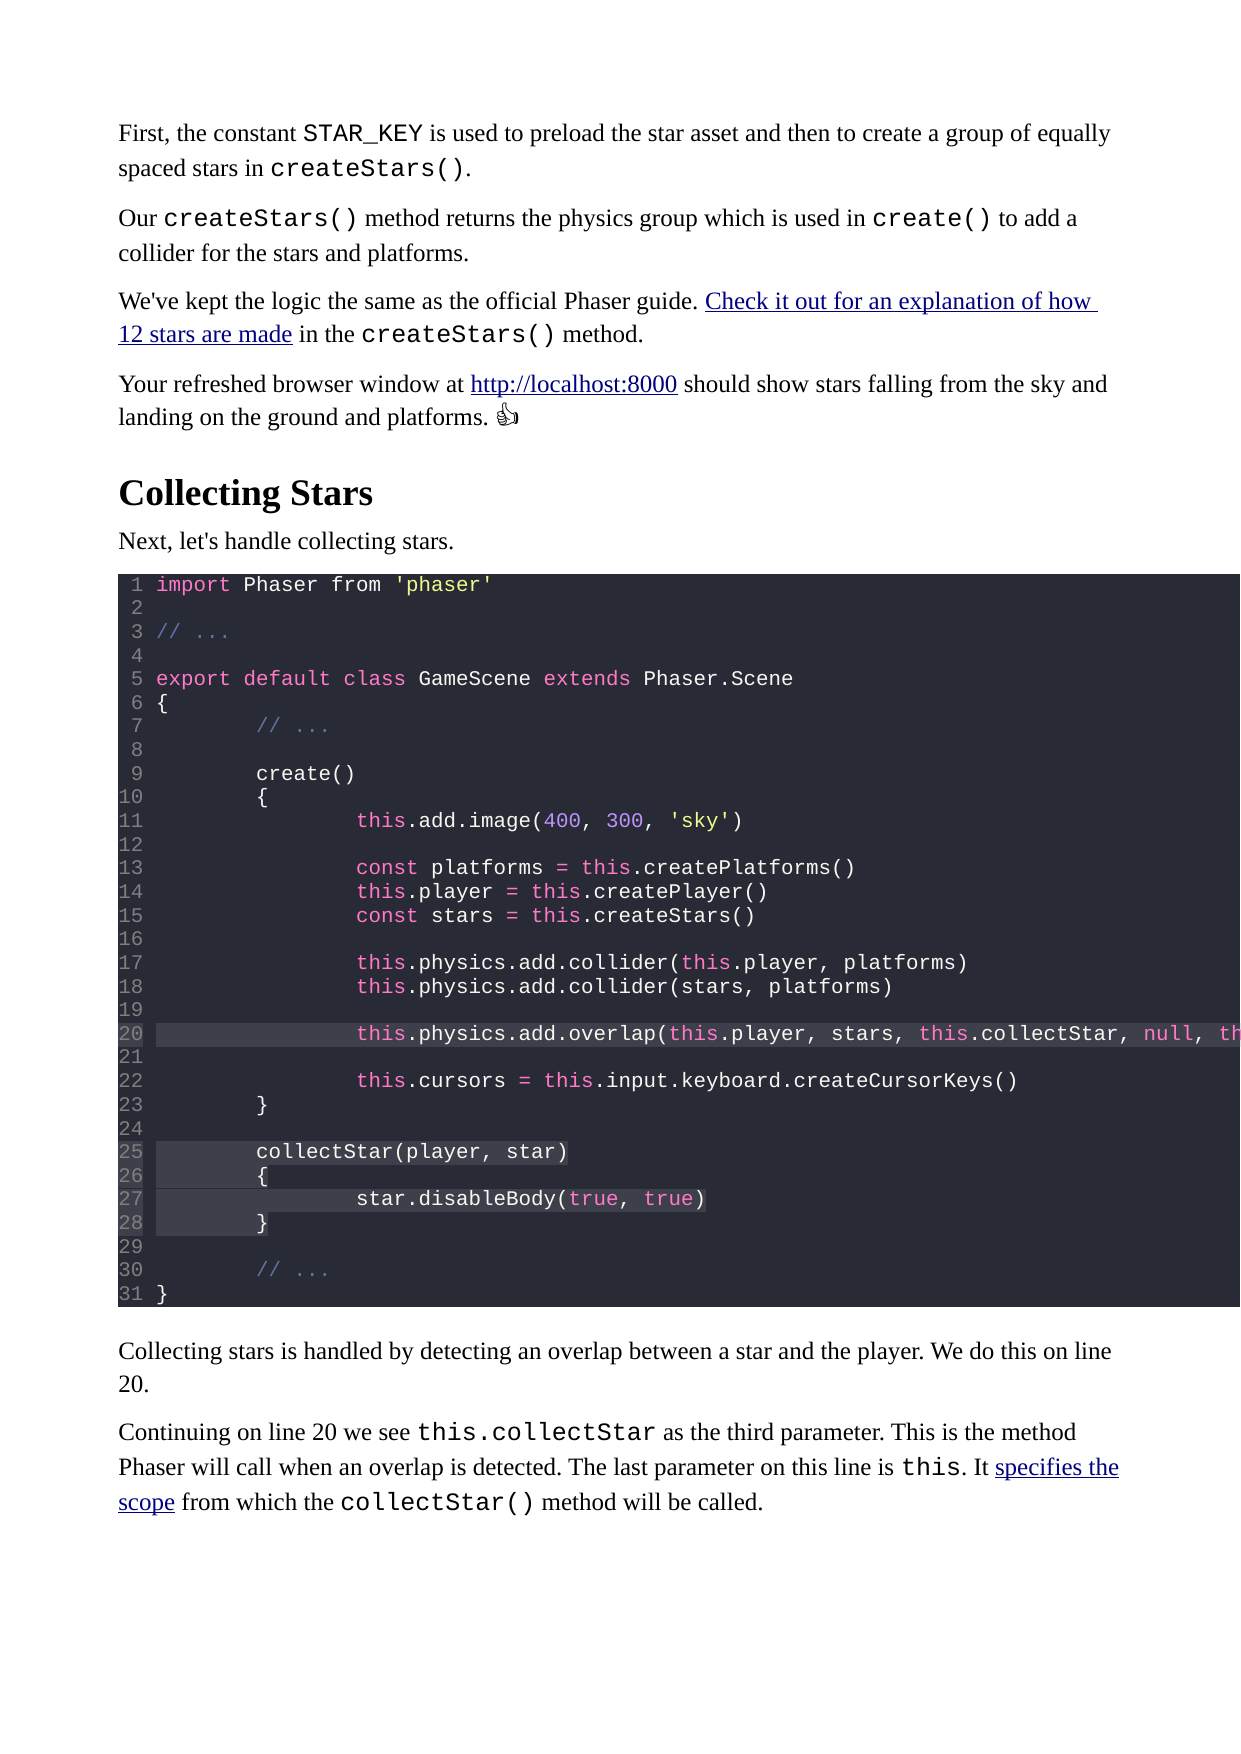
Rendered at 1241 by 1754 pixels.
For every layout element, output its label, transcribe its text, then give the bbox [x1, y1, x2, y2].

text First, the constant STAR_KEY is used to preload the star asset and then to create a group of equally spaced stars in createStars(). [118, 118, 1122, 184]
text We've kept the logic the same as the official Phaser guide. Check it out for an explanation of how 12 stars are made in the createStars() method. [118, 286, 1122, 350]
table_header import Phaser from 'phaser' // ... export default class GameScene extends Phaser.Scene { // ... create() { this.add.image(400, 300, 'sky') const platforms = this.createPlatforms() this.player = this.createPlayer() const stars = this.createStars() this.physics.add.collider(this.player, platforms) this.physics.add.collider(stars, platforms) this.physics.add.overlap(this.player, stars, this.collectStar, null, this) this.cursors = this.input.keyboard.createCursorKeys() } collectStar(player, star) { star.disableBody(true, true) } // ... } [156, 1307, 1240, 1336]
text Our createStars() method returns the physics group which is used in create() to add a collider for the stars and platforms. [118, 203, 1122, 267]
text Collecting stars is handled by detecting an overlap between a star and the player. We do this on line 20. [118, 1336, 1122, 1398]
text Continuing on line 20 we see this.collectStar as the third parameter. This is the method Phaser will call when an overlap is detected. The last parameter on this line is this. It specifies the scope from which the collectStar() method will be called. [118, 1417, 1122, 1518]
text Your refreshed browser window at http://localhost:8000 should show stars falling from the sky and landing on the ground and platforms. 👍 [118, 369, 1122, 431]
subtitle Collecting Stars [118, 470, 1122, 513]
text Next, let's handle collecting stars. [118, 526, 1122, 555]
